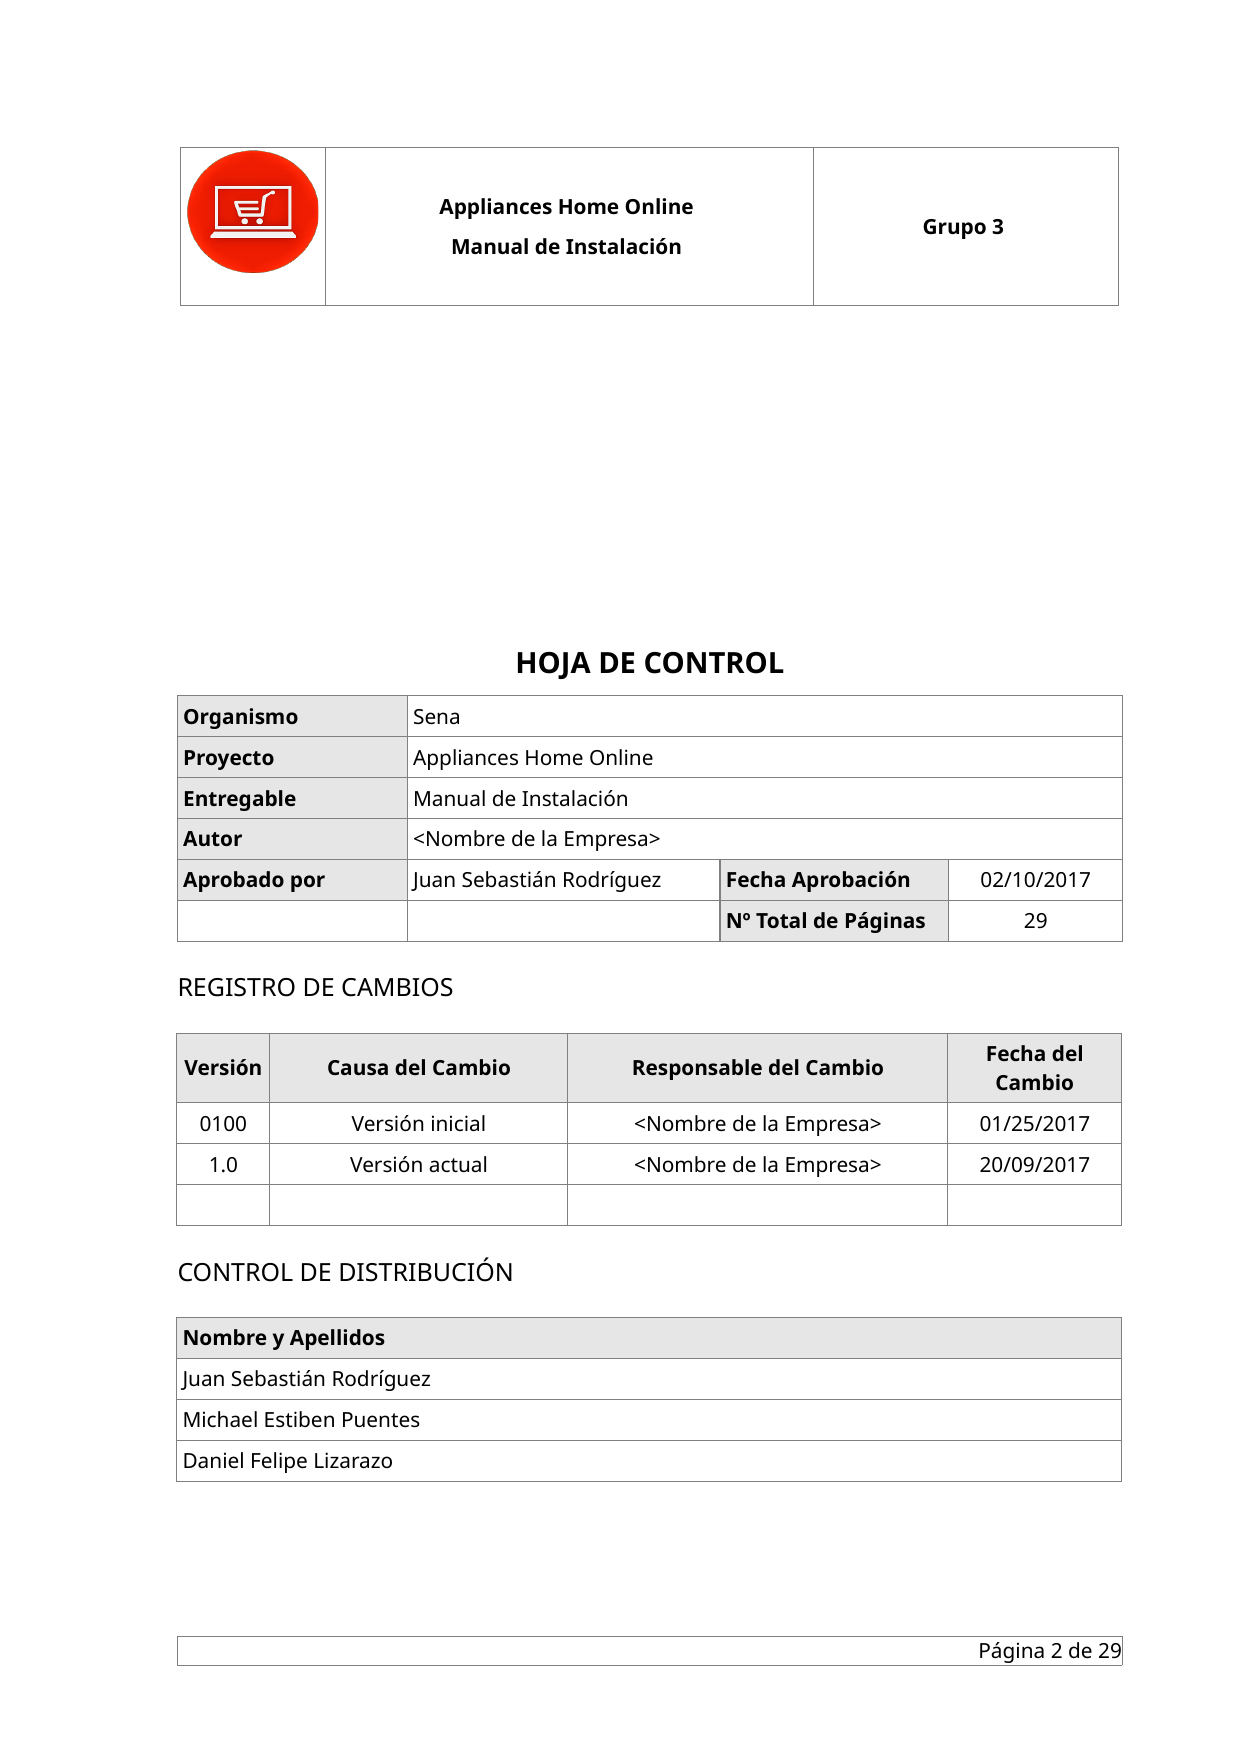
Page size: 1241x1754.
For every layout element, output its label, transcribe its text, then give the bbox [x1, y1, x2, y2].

table_header Responsable del Cambio [568, 1034, 947, 1102]
table_cell Appliances Home Online [408, 737, 1122, 777]
table_cell Versión inicial [270, 1103, 567, 1143]
table_header Causa del Cambio [270, 1034, 567, 1102]
table_cell Michael Estiben Puentes [177, 1400, 1121, 1439]
table_cell 02/10/2017 [949, 860, 1122, 900]
table_cell [177, 1185, 269, 1225]
table_cell Juan Sebastián Rodríguez, Michael Puentes, Daniel Lizarazo [568, 1144, 947, 1184]
table_cell Autor [178, 819, 407, 859]
table_cell [178, 901, 407, 941]
table_cell 1.0 [177, 1144, 269, 1184]
table_cell 01/25/2017 [948, 1103, 1121, 1143]
table_cell [948, 1185, 1121, 1225]
table_cell Aprobado por [178, 860, 407, 900]
text CONTROL DE DISTRIBUCIÓN [177, 1254, 1122, 1288]
table_cell 22 [949, 901, 1122, 941]
table_cell Versión actual [270, 1144, 567, 1184]
table_cell Fecha Aprobación [721, 860, 948, 900]
table_cell [408, 901, 719, 941]
table_cell Juan Sebastián Rodríguez [177, 1359, 1121, 1399]
table_header Sena [408, 696, 1122, 736]
table_header Nombre y Apellidos [177, 1318, 1121, 1358]
table_cell Manual de Instalación [408, 778, 1122, 818]
table_cell Daniel Felipe Lizarazo [177, 1441, 1121, 1481]
text HOJA DE CONTROL [177, 643, 1122, 682]
table_header Versión [177, 1034, 269, 1102]
table_cell 20/09/2017 [948, 1144, 1121, 1184]
table_cell Juan Sebastián Rodríguez, Michael Puentes, Daniel Lizarazo [408, 819, 1122, 859]
table_cell Nº Total de Páginas [721, 901, 948, 941]
table_cell 0100 [177, 1103, 269, 1143]
table_cell Juan Sebastián Rodríguez [408, 860, 719, 900]
table_header Organismo [178, 696, 407, 736]
text REGISTRO DE CAMBIOS [177, 970, 1122, 1004]
table_cell [568, 1185, 947, 1225]
table_cell Juan Sebastián Rodríguez, Michael Puentes, Daniel Lizarazo [568, 1103, 947, 1143]
table_cell Proyecto [178, 737, 407, 777]
table_cell Entregable [178, 778, 407, 818]
table_header Fecha del Cambio [948, 1034, 1121, 1102]
table_cell [270, 1185, 567, 1225]
